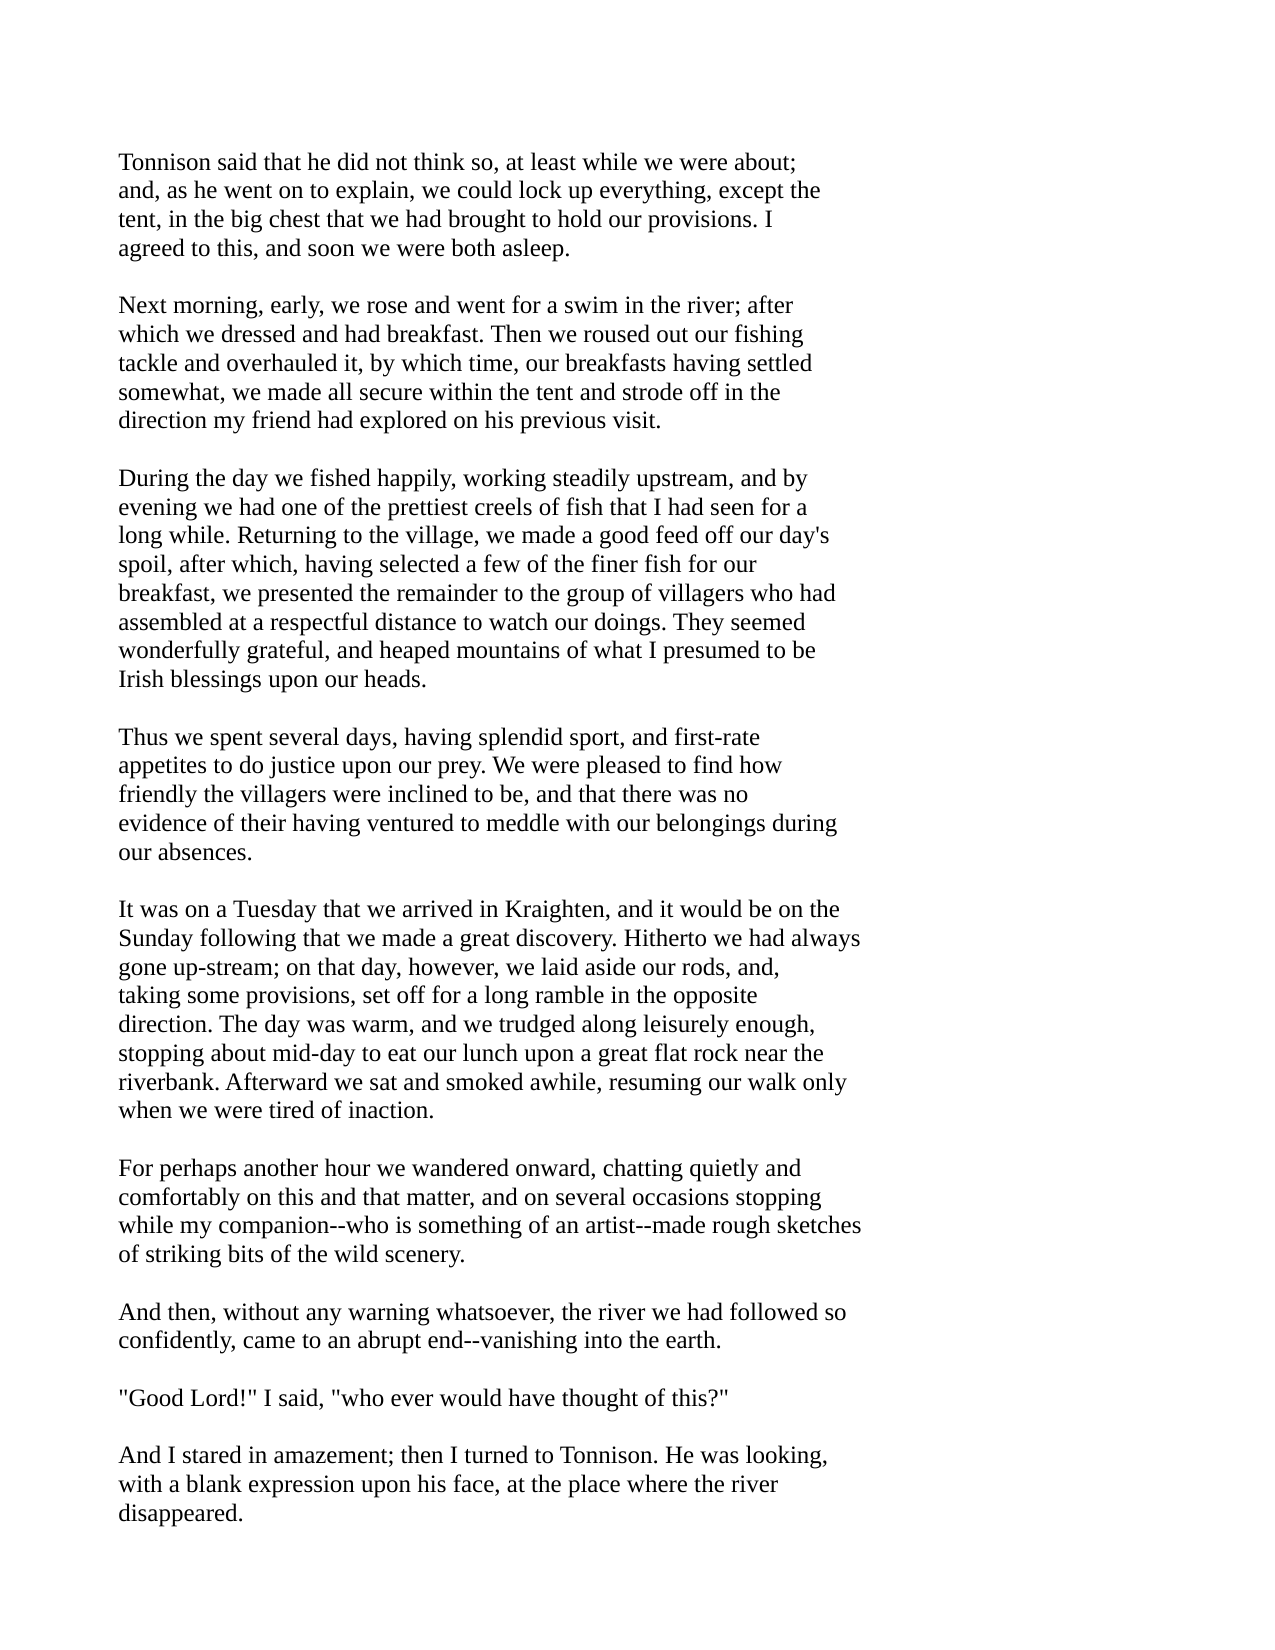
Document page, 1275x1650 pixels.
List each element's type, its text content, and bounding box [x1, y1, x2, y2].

text evening we had one of the prettiest creels of fish that I had seen for a [118, 492, 1157, 521]
text Irish blessings upon our heads. [118, 664, 1157, 693]
text stopping about mid-day to eat our lunch upon a great flat rock near the [118, 1038, 1157, 1067]
text long while. Returning to the village, we made a good feed off our day's [118, 521, 1157, 549]
text while my companion--who is something of an artist--made rough sketches [118, 1211, 1157, 1239]
text somewhat, we made all secure within the tent and strode off in the [118, 377, 1157, 406]
text our absences. [118, 837, 1157, 866]
text comfortably on this and that matter, and on several occasions stopping [118, 1182, 1157, 1211]
text gone up-stream; on that day, however, we laid aside our rods, and, [118, 952, 1157, 981]
text It was on a Tuesday that we arrived in Kraighten, and it would be on the [118, 894, 1157, 923]
text confidently, came to an abrupt end--vanishing into the earth. [118, 1326, 1157, 1354]
text when we were tired of inaction. [118, 1096, 1157, 1124]
text wonderfully grateful, and heaped mountains of what I presumed to be [118, 636, 1157, 664]
text Next morning, early, we rose and went for a swim in the river; after [118, 291, 1157, 319]
text Sunday following that we made a great discovery. Hitherto we had always [118, 923, 1157, 952]
text disappeared. [118, 1498, 1157, 1527]
text direction my friend had explored on his previous visit. [118, 406, 1157, 434]
text spoil, after which, having selected a few of the finer fish for our [118, 549, 1157, 578]
text tent, in the big chest that we had brought to hold our provisions. I [118, 204, 1157, 233]
text And then, without any warning whatsoever, the river we had followed so [118, 1297, 1157, 1326]
text breakfast, we presented the remainder to the group of villagers who had [118, 578, 1157, 607]
text "Good Lord!" I said, "who ever would have thought of this?" [118, 1383, 1157, 1412]
text and, as he went on to explain, we could lock up everything, except the [118, 176, 1157, 204]
text direction. The day was warm, and we trudged along leisurely enough, [118, 1009, 1157, 1038]
text which we dressed and had breakfast. Then we roused out our fishing [118, 319, 1157, 348]
text taking some provisions, set off for a long ramble in the opposite [118, 981, 1157, 1009]
text appetites to do justice upon our prey. We were pleased to find how [118, 751, 1157, 779]
text agreed to this, and soon we were both asleep. [118, 233, 1157, 262]
text tackle and overhauled it, by which time, our breakfasts having settled [118, 348, 1157, 377]
text Tonnison said that he did not think so, at least while we were about; [118, 147, 1157, 176]
text And I stared in amazement; then I turned to Tonnison. He was looking, [118, 1441, 1157, 1469]
text with a blank expression upon his face, at the place where the river [118, 1469, 1157, 1498]
text Thus we spent several days, having splendid sport, and first-rate [118, 722, 1157, 751]
text During the day we fished happily, working steadily upstream, and by [118, 463, 1157, 492]
text assembled at a respectful distance to watch our doings. They seemed [118, 607, 1157, 636]
text friendly the villagers were inclined to be, and that there was no [118, 779, 1157, 808]
text For perhaps another hour we wandered onward, chatting quietly and [118, 1153, 1157, 1182]
text riverbank. Afterward we sat and smoked awhile, resuming our walk only [118, 1067, 1157, 1096]
text of striking bits of the wild scenery. [118, 1239, 1157, 1268]
text evidence of their having ventured to meddle with our belongings during [118, 808, 1157, 837]
